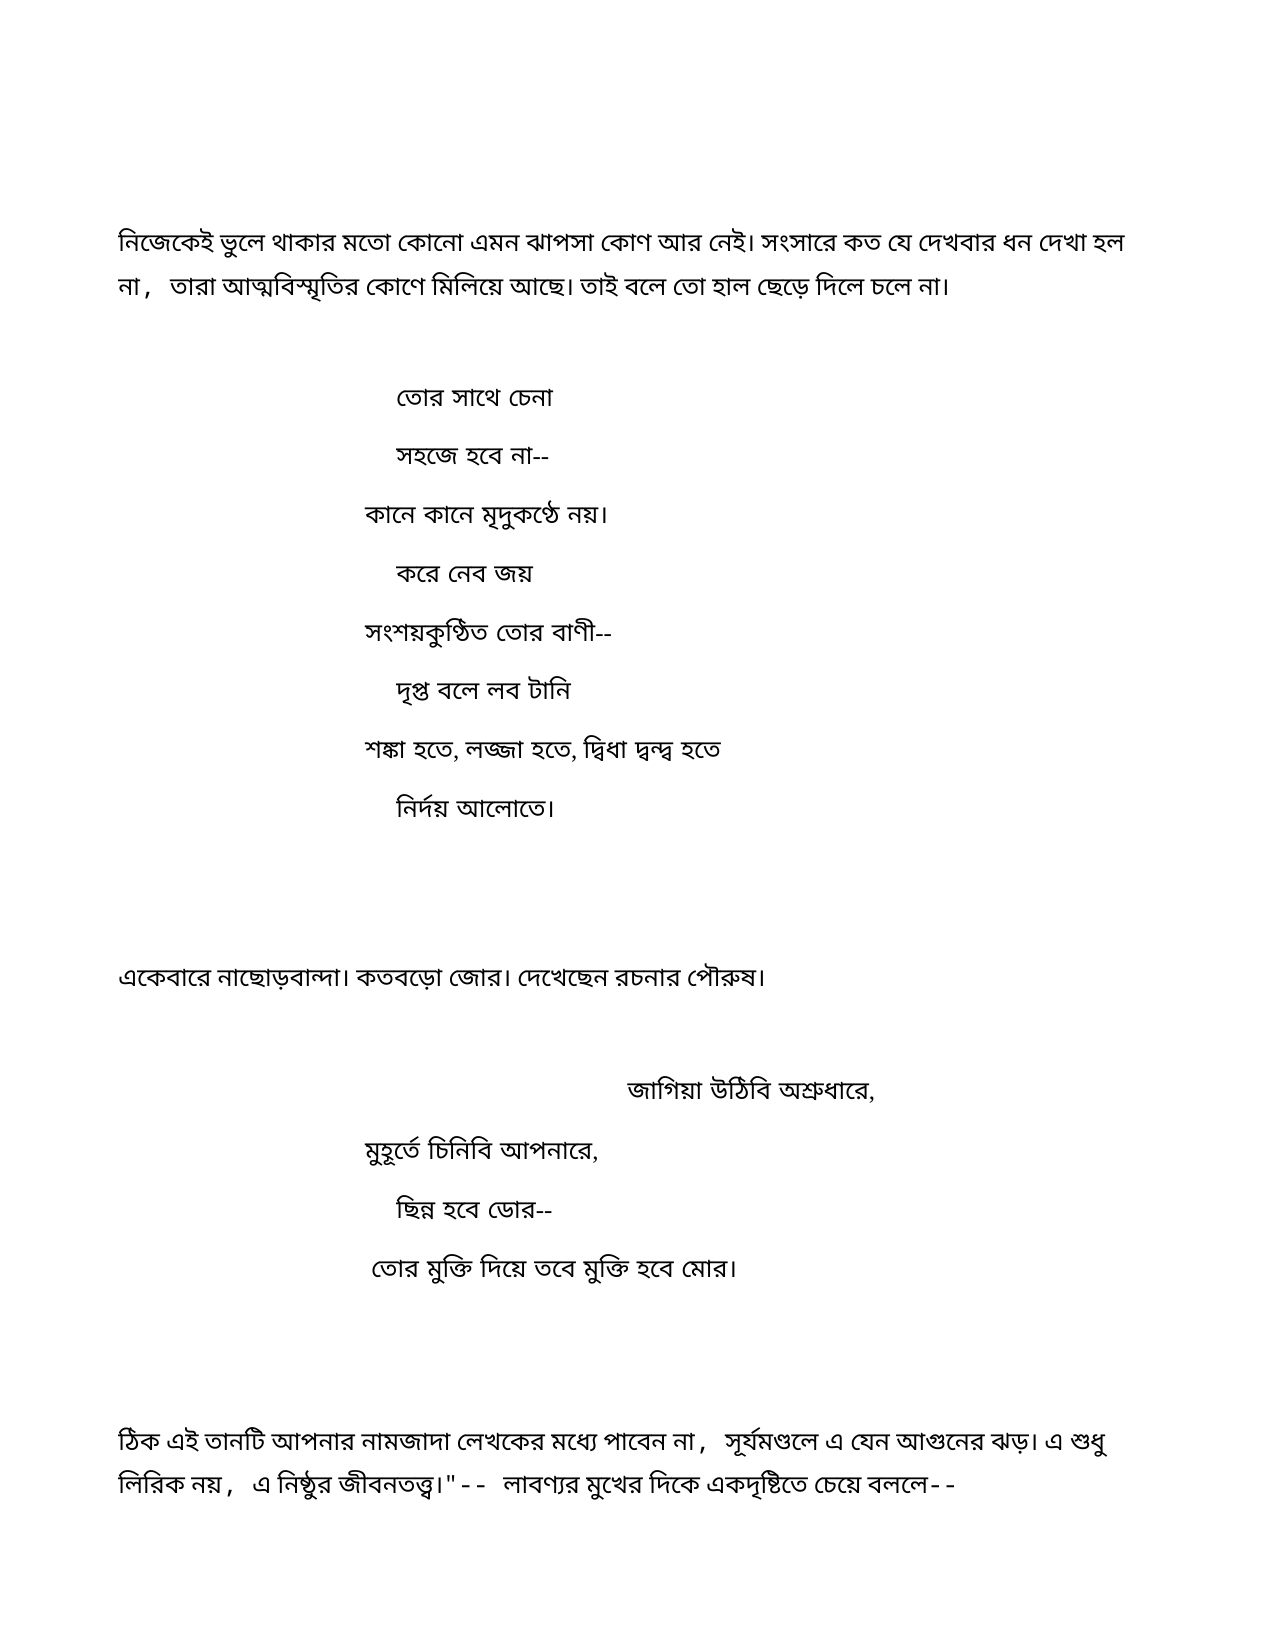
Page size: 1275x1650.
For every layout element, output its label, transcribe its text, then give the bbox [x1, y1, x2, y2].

text করে নেব জয় [177, 559, 1098, 588]
text সংশয়কুণ্ঠিত তোর বাণী-- [177, 618, 451, 647]
text ঠিক এই তানটি আপনার নামজাদা লেখকের মধ্যে পাবেন না, সূর্যমণ্ডলে এ যেন আগুনের ঝড়। এ শুধু লিরিক নয়, এ নিষ্ঠুর জীবনতত্ত্ব।"-- লাবণ্যর মুখের দিকে একদৃষ্টিতে চেয়ে বললে-- [118, 1423, 1157, 1504]
text নির্দয় আলোতে। [177, 794, 1098, 823]
text কানে কানে মৃদুকণ্ঠে নয়। [177, 500, 1098, 529]
text নিজেকেই ভুলে থাকার মতো কোনো এমন ঝাপসা কোণ আর নেই। সংসারে কত যে দেখবার ধন দেখা হল না, তারা আত্মবিস্মৃতির কোণে মিলিয়ে আছে। তাই বলে তো হাল ছেড়ে দিলে চলে না। [118, 229, 1157, 305]
text একেবারে নাছোড়বান্দা। কতবড়ো জোর। দেখেছেন রচনার পৌরুষ। [118, 963, 1157, 996]
text তোর সাথে চেনা [177, 383, 1098, 412]
text জাগিয়া উঠিবি অশ্রুধারে, [177, 1073, 1098, 1107]
text তোর মুক্তি দিয়ে তবে মুক্তি হবে মোর। [596, 1254, 1098, 1283]
text ছিন্ন হবে ডোর-- [177, 1195, 1098, 1224]
text মুহূর্তে চিনিবি আপনারে, [177, 1136, 417, 1165]
text তোর মুক্তি দিয়ে তবে মুক্তি হবে মোর। [177, 1254, 448, 1283]
text তোর মুক্তি দিয়ে তবে মুক্তি হবে মোর। [440, 1254, 605, 1283]
text সংশয়কুণ্ঠিত তোর বাণী-- [437, 618, 1098, 647]
text শঙ্কা হতে, লজ্জা হতে, দ্বিধা দ্বন্দ্ব হতে [177, 735, 1098, 764]
text দৃপ্ত বলে লব টানি [177, 676, 1098, 706]
text মুহূর্তে চিনিবি আপনারে, [385, 1136, 1098, 1165]
text সহজে হবে না-- [177, 441, 1098, 471]
